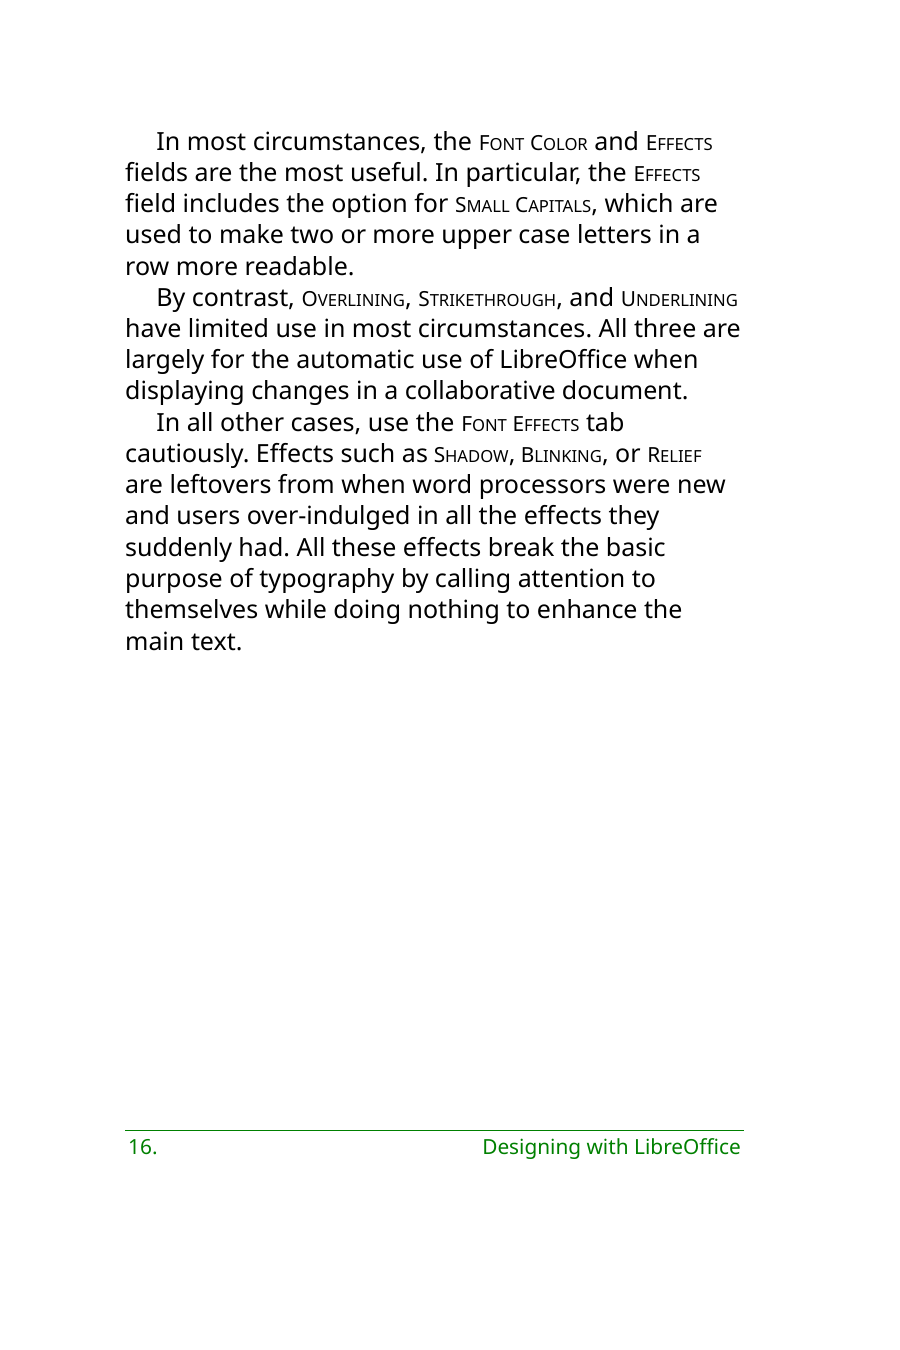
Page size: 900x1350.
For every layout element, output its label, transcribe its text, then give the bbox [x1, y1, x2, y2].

text By contrast, Overlining, Strikethrough, and Underlining have limited use in most circumstances. All three are largely for the automatic use of LibreOffice when displaying changes in a collaborative document. [125, 281, 744, 406]
text In all other cases, use the Font Effects tab cautiously. Effects such as Shadow, Blinking, or Relief are leftovers from when word processors were new and users over-indulged in all the effects they suddenly had. All these effects break the basic purpose of typography by calling attention to themselves while doing nothing to enhance the main text. [125, 406, 744, 656]
text In most circumstances, the Font Color and Effects fields are the most useful. In particular, the Effects field includes the option for Small Capitals, which are used to make two or more upper case letters in a row more readable. [125, 125, 744, 281]
